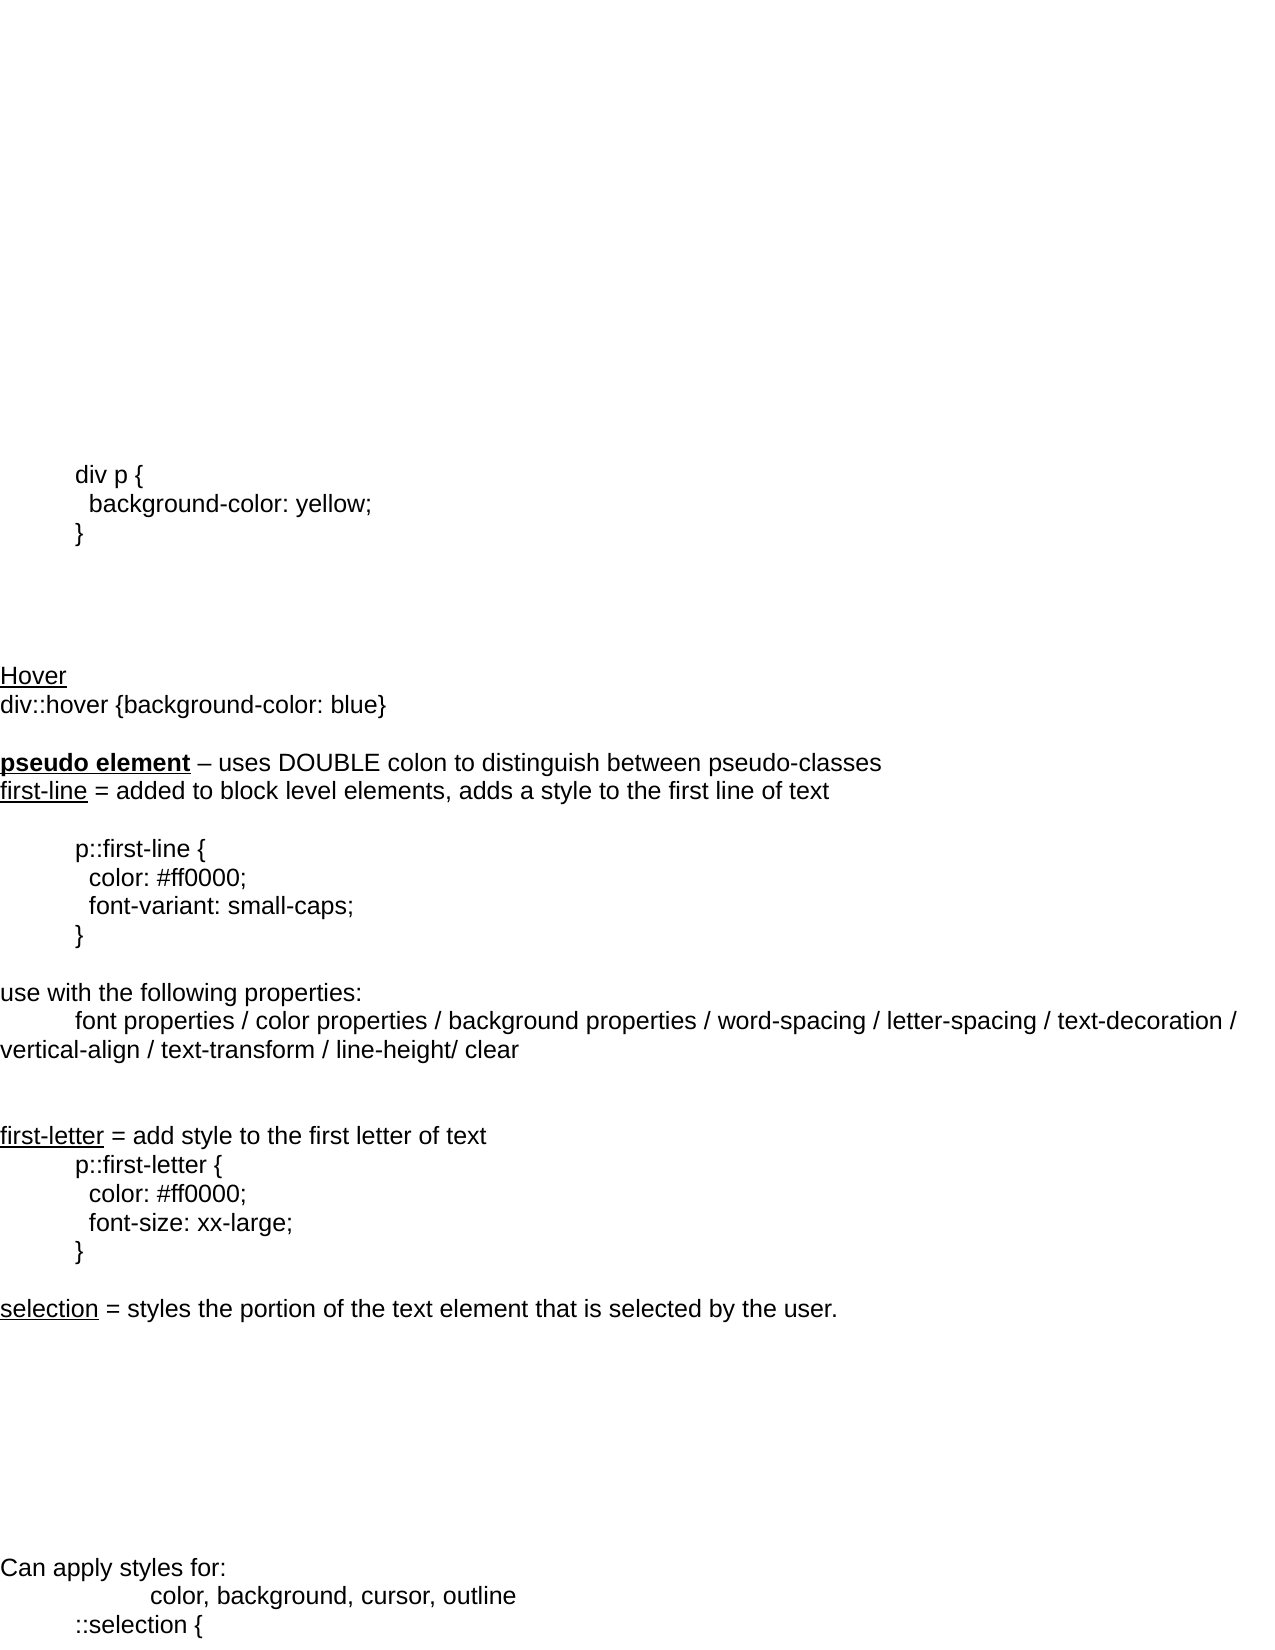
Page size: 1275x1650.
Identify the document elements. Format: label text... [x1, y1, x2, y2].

text use with the following properties: [0, 977, 1275, 1006]
text font properties / color properties / background properties / word-spacing / letter-spacing / text-decoration / vertical-align / text-transform / line-height/ clear [0, 1006, 1275, 1064]
text div p { [75, 460, 1275, 489]
text p::first-line { [75, 834, 1275, 862]
text first-line = added to block level elements, adds a style to the first line of text [0, 776, 1275, 805]
text font-variant: small-caps; [75, 891, 1275, 920]
text Can apply styles for: [0, 1552, 1275, 1581]
text p::first-letter { [75, 1150, 1275, 1179]
text ::selection { [75, 1610, 1275, 1639]
text font-size: xx-large; [75, 1207, 1275, 1236]
text background-color: yellow; [75, 489, 1275, 517]
text color, background, cursor, outline [0, 1581, 1275, 1610]
text pseudo element – uses DOUBLE colon to distinguish between pseudo-classes [0, 747, 1275, 776]
text color: #ff0000; [75, 1179, 1275, 1207]
text color: #ff0000; [75, 862, 1275, 891]
text first-letter = add style to the first letter of text [0, 1121, 1275, 1150]
text } [75, 1236, 1275, 1265]
text div::hover {background-color: blue} [0, 690, 1275, 719]
text } [75, 517, 1275, 546]
text } [75, 920, 1275, 949]
text selection = styles the portion of the text element that is selected by the user. [0, 1294, 1275, 1322]
text Hover [0, 661, 1275, 690]
